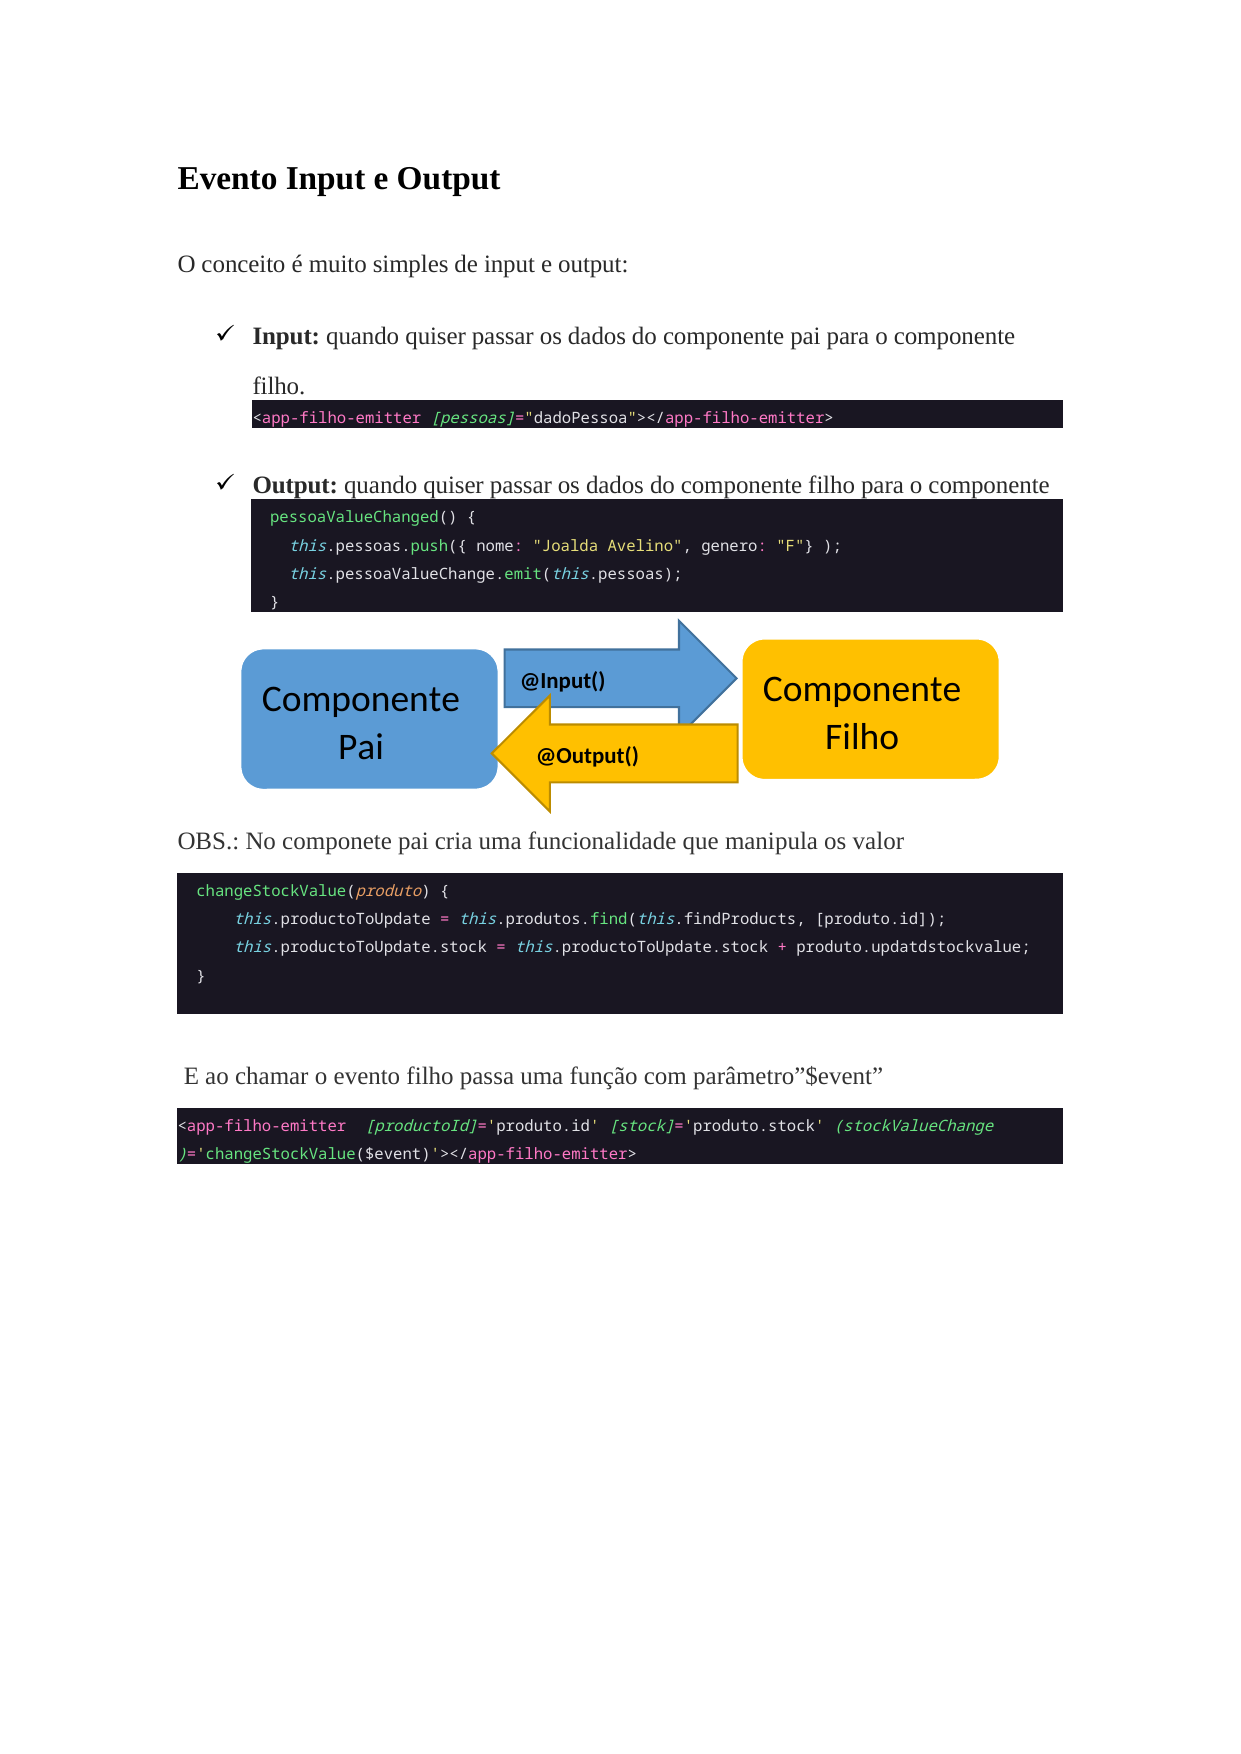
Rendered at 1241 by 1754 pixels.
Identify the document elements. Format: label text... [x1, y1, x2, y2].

text changeStockValue(produto) { [177, 873, 1063, 901]
text this.pessoaValueChange.emit(this.pessoas); [251, 556, 1063, 584]
text this.productoToUpdate.stock = this.productoToUpdate.stock + produto.updatdstockvalue; [177, 929, 1063, 957]
text O conceito é muito simples de input e output: [177, 228, 1063, 278]
list <app-filho-emitter [pessoas]="dadoPessoa"></app-filho-emitter> [252, 400, 1063, 428]
text OBS.: No componete pai cria uma funcionalidade que manipula os valor [177, 826, 1063, 855]
text this.pessoas.push({ nome: "Joalda Avelino", genero: "F"} ); [251, 527, 1063, 556]
list Input: quando quiser passar os dados do componente pai para o componente filho. [215, 300, 1063, 400]
text <app-filho-emitter [productoId]='produto.id' [stock]='produto.stock' (stockValueChange)='changeStockValue($event)'></app-filho-emitter> [177, 1108, 1063, 1164]
text E ao chamar o evento filho passa uma função com parâmetro”$event” [177, 1061, 1063, 1089]
list Output: quando quiser passar os dados do componente filho para o componente [215, 449, 1063, 499]
text pessoaValueChanged() { [251, 499, 1063, 527]
text this.productoToUpdate = this.produtos.find(this.findProducts, [produto.id]); [177, 901, 1063, 929]
text } [177, 957, 1063, 986]
subtitle Evento Input e Output [177, 158, 1063, 196]
text } [251, 584, 1063, 612]
